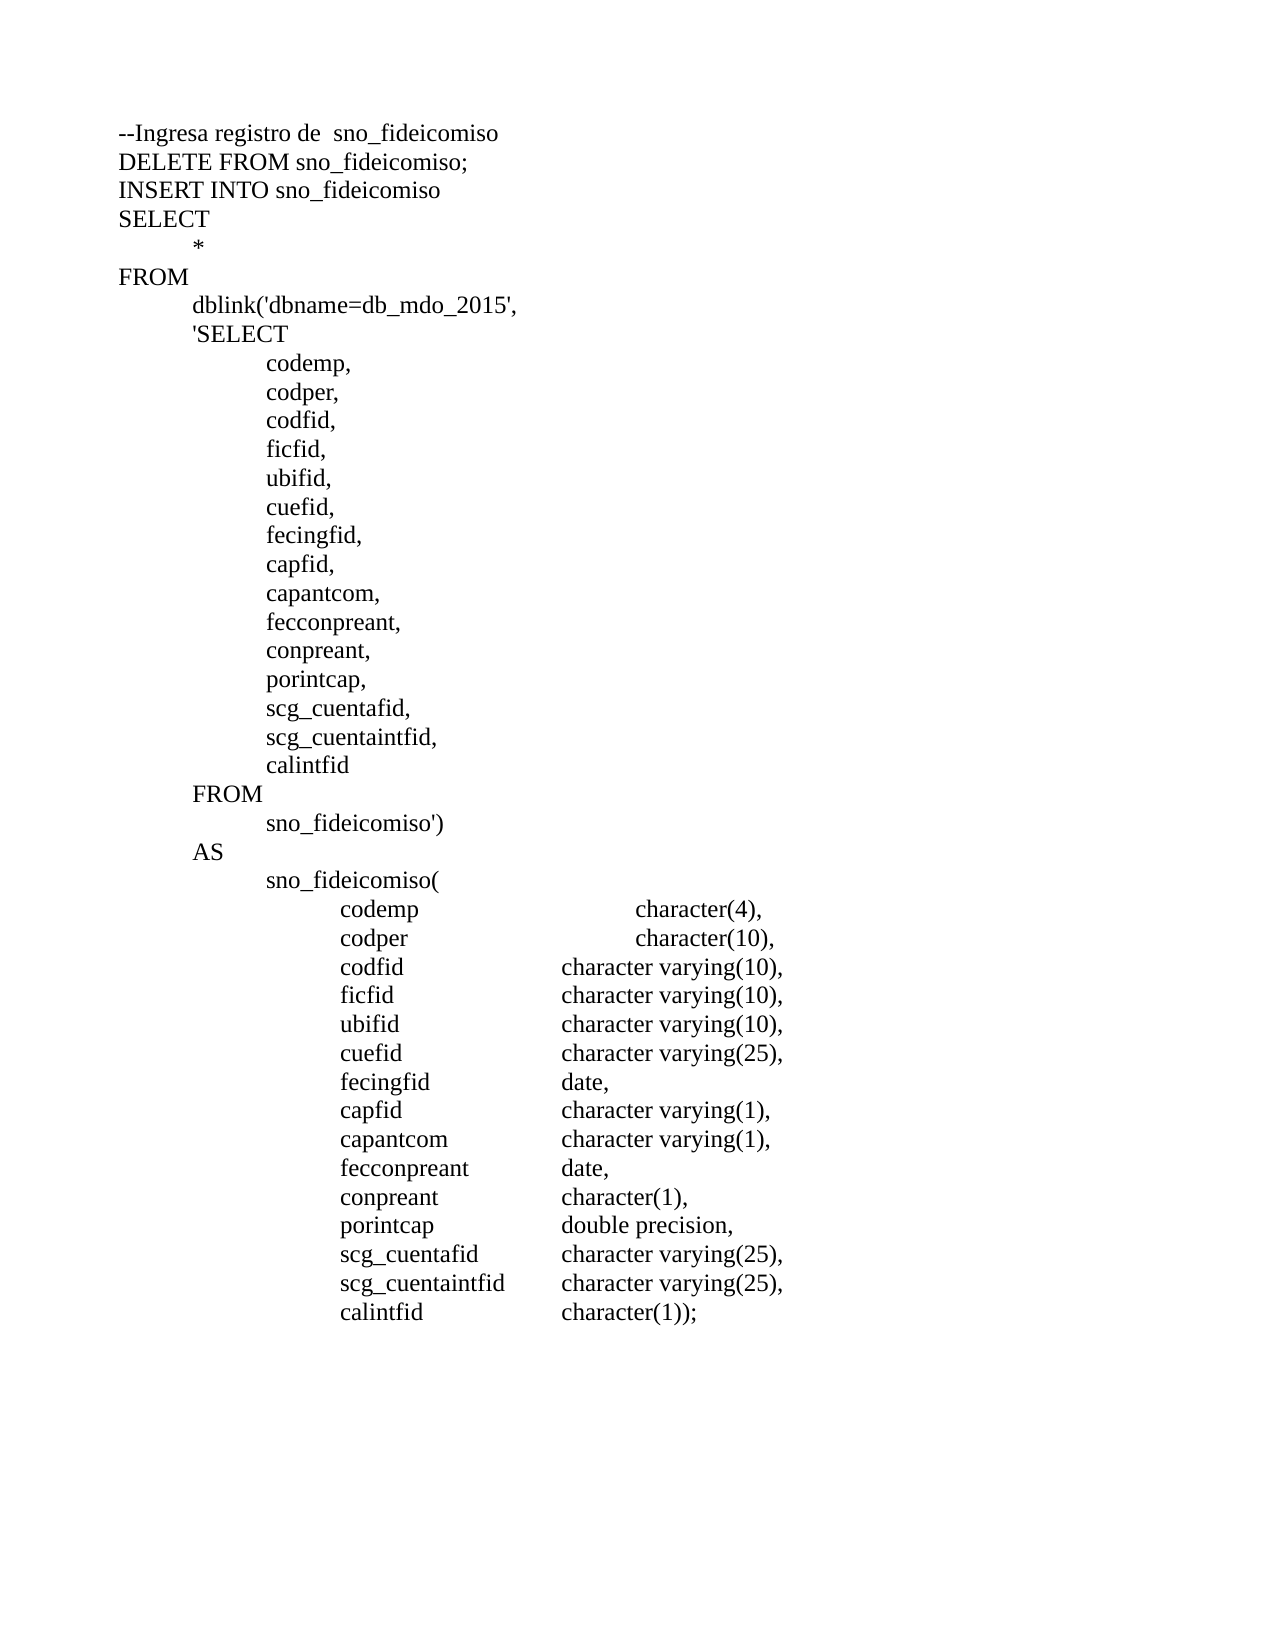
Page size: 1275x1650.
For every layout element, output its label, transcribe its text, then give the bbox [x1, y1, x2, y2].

text codper, [118, 377, 1157, 406]
text porintcap, [118, 664, 1157, 693]
text codper character(10), [118, 923, 1157, 952]
text capantcom character varying(1), [118, 1124, 1157, 1153]
text calintfid character(1)); [118, 1297, 1157, 1326]
text conpreant character(1), [118, 1182, 1157, 1211]
text ubifid character varying(10), [118, 1009, 1157, 1038]
text cuefid character varying(25), [118, 1038, 1157, 1067]
text INSERT INTO sno_fideicomiso [118, 176, 1157, 204]
text scg_cuentaintfid, [118, 722, 1157, 751]
text calintfid [118, 751, 1157, 779]
text codfid, [118, 406, 1157, 434]
text cuefid, [118, 492, 1157, 521]
text capfid, [118, 549, 1157, 578]
text FROM [118, 262, 1157, 291]
text scg_cuentafid, [118, 693, 1157, 722]
text --Ingresa registro de sno_fideicomiso [118, 118, 1157, 147]
text scg_cuentaintfid character varying(25), [118, 1268, 1157, 1297]
text fecconpreant date, [118, 1153, 1157, 1182]
text fecingfid date, [118, 1067, 1157, 1096]
text conpreant, [118, 636, 1157, 664]
text AS [118, 837, 1157, 866]
text FROM [118, 779, 1157, 808]
text * [118, 233, 1157, 262]
text codemp, [118, 348, 1157, 377]
text fecingfid, [118, 521, 1157, 549]
text fecconpreant, [118, 607, 1157, 636]
text capantcom, [118, 578, 1157, 607]
text codemp character(4), [118, 894, 1157, 923]
text 'SELECT [118, 319, 1157, 348]
text sno_fideicomiso') [118, 808, 1157, 837]
text scg_cuentafid character varying(25), [118, 1239, 1157, 1268]
text porintcap double precision, [118, 1211, 1157, 1239]
text ficfid, [118, 434, 1157, 463]
text dblink('dbname=db_mdo_2015', [118, 291, 1157, 319]
text ficfid character varying(10), [118, 981, 1157, 1009]
text capfid character varying(1), [118, 1096, 1157, 1124]
text codfid character varying(10), [118, 952, 1157, 981]
text SELECT [118, 204, 1157, 233]
text DELETE FROM sno_fideicomiso; [118, 147, 1157, 176]
text sno_fideicomiso( [118, 866, 1157, 894]
text ubifid, [118, 463, 1157, 492]
